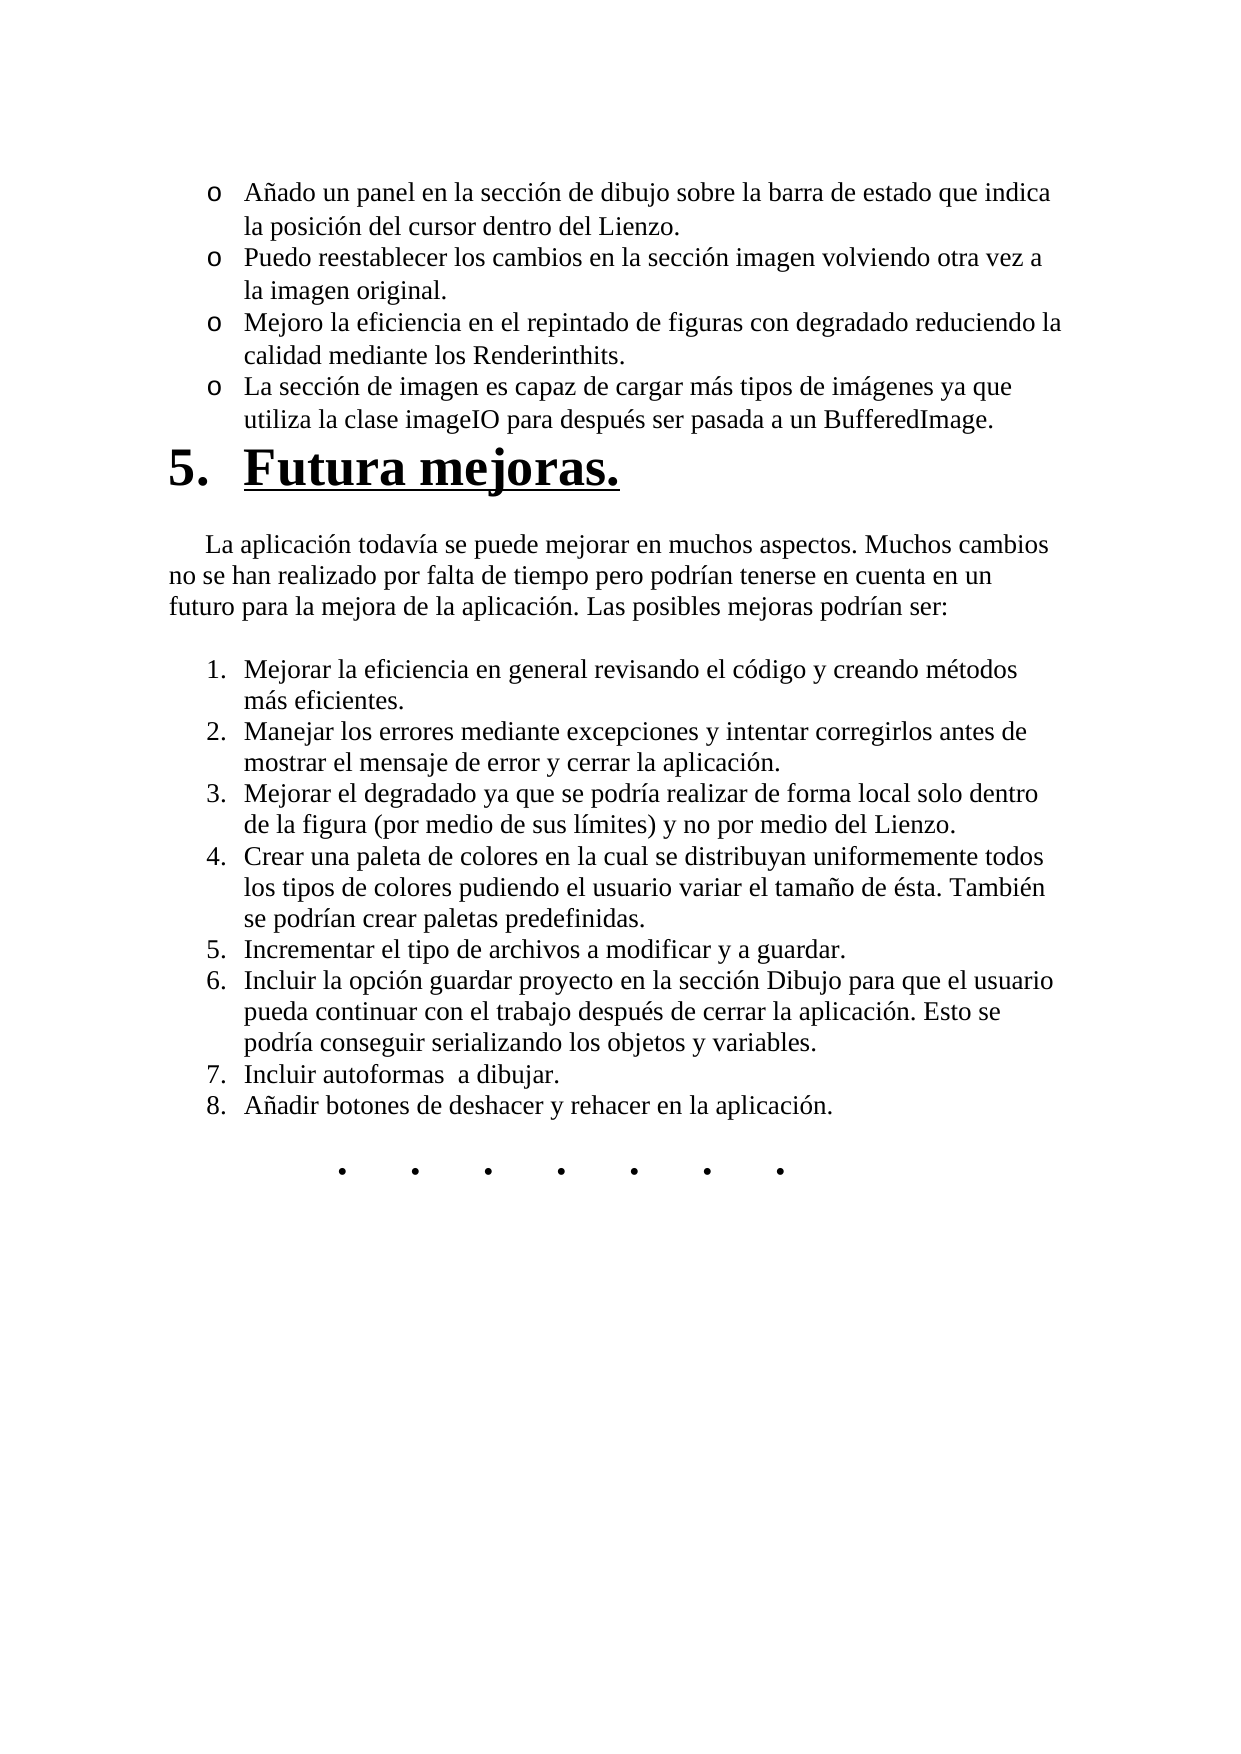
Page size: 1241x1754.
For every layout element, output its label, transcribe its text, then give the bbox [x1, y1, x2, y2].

list Crear una paleta de colores en la cual se distribuyan uniformemente todos los tipos de colores pudiendo el usuario variar el tamaño de ésta. También se podrían crear paletas predefinidas. [206, 840, 1063, 933]
list Añadir botones de deshacer y rehacer en la aplicación. [206, 1089, 1063, 1120]
list Mejorar la eficiencia en general revisando el código y creando métodos más eficientes. [206, 653, 1063, 715]
list Incrementar el tipo de archivos a modificar y a guardar. [206, 933, 1063, 964]
list Futura mejoras. [169, 435, 1063, 497]
list Mejorar el degradado ya que se podría realizar de forma local solo dentro de la figura (por medio de sus límites) y no por medio del Lienzo. [206, 777, 1063, 840]
list Incluir autoformas a dibujar. [206, 1058, 1063, 1089]
list Manejar los errores mediante excepciones y intentar corregirlos antes de mostrar el mensaje de error y cerrar la aplicación. [206, 715, 1063, 777]
list Añado un panel en la sección de dibujo sobre la barra de estado que indica la posición del cursor dentro del Lienzo. [206, 176, 1063, 241]
text La aplicación todavía se puede mejorar en muchos aspectos. Muchos cambios no se han realizado por falta de tiempo pero podrían tenerse en cuenta en un futuro para la mejora de la aplicación. Las posibles mejoras podrían ser: [169, 528, 1063, 622]
list Mejoro la eficiencia en el repintado de figuras con degradado reduciendo la calidad mediante los Renderinthits. [206, 306, 1063, 370]
text . . . . . . . [131, 1120, 1063, 1187]
list Incluir la opción guardar proyecto en la sección Dibujo para que el usuario pueda continuar con el trabajo después de cerrar la aplicación. Esto se podría conseguir serializando los objetos y variables. [206, 964, 1063, 1058]
list Puedo reestablecer los cambios en la sección imagen volviendo otra vez a la imagen original. [206, 241, 1063, 306]
list La sección de imagen es capaz de cargar más tipos de imágenes ya que utiliza la clase imageIO para después ser pasada a un BufferedImage. [206, 370, 1063, 435]
